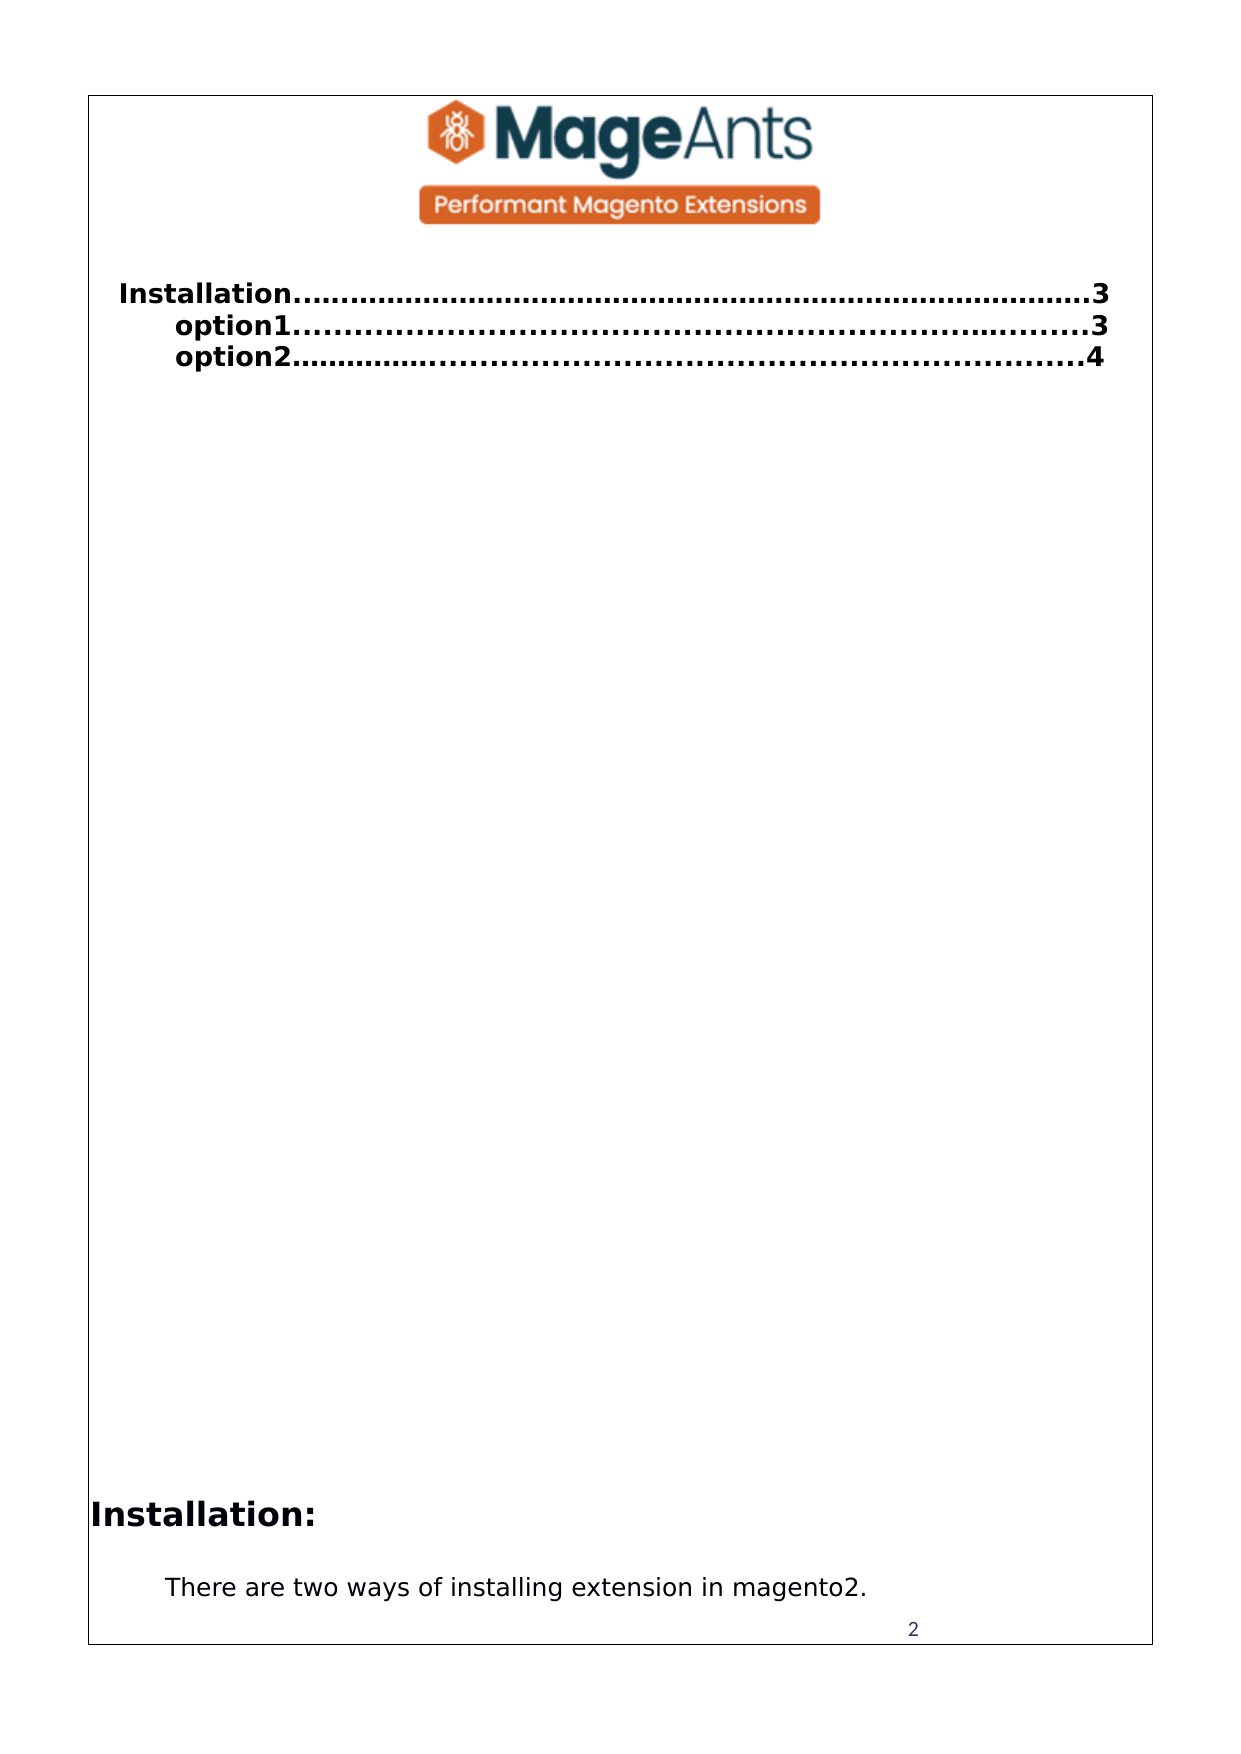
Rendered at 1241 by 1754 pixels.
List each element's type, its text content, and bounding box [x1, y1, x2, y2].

picture [415, 97, 825, 226]
text There are two ways of installing extension in magento2. [90, 1573, 1144, 1602]
text Installation: [90, 1495, 1144, 1534]
text option1..................................................................….........3 [90, 310, 1152, 342]
text option2……………................................................................4 [90, 342, 1152, 373]
text Installation..….……………………………………………………………………….3 [90, 278, 1152, 310]
